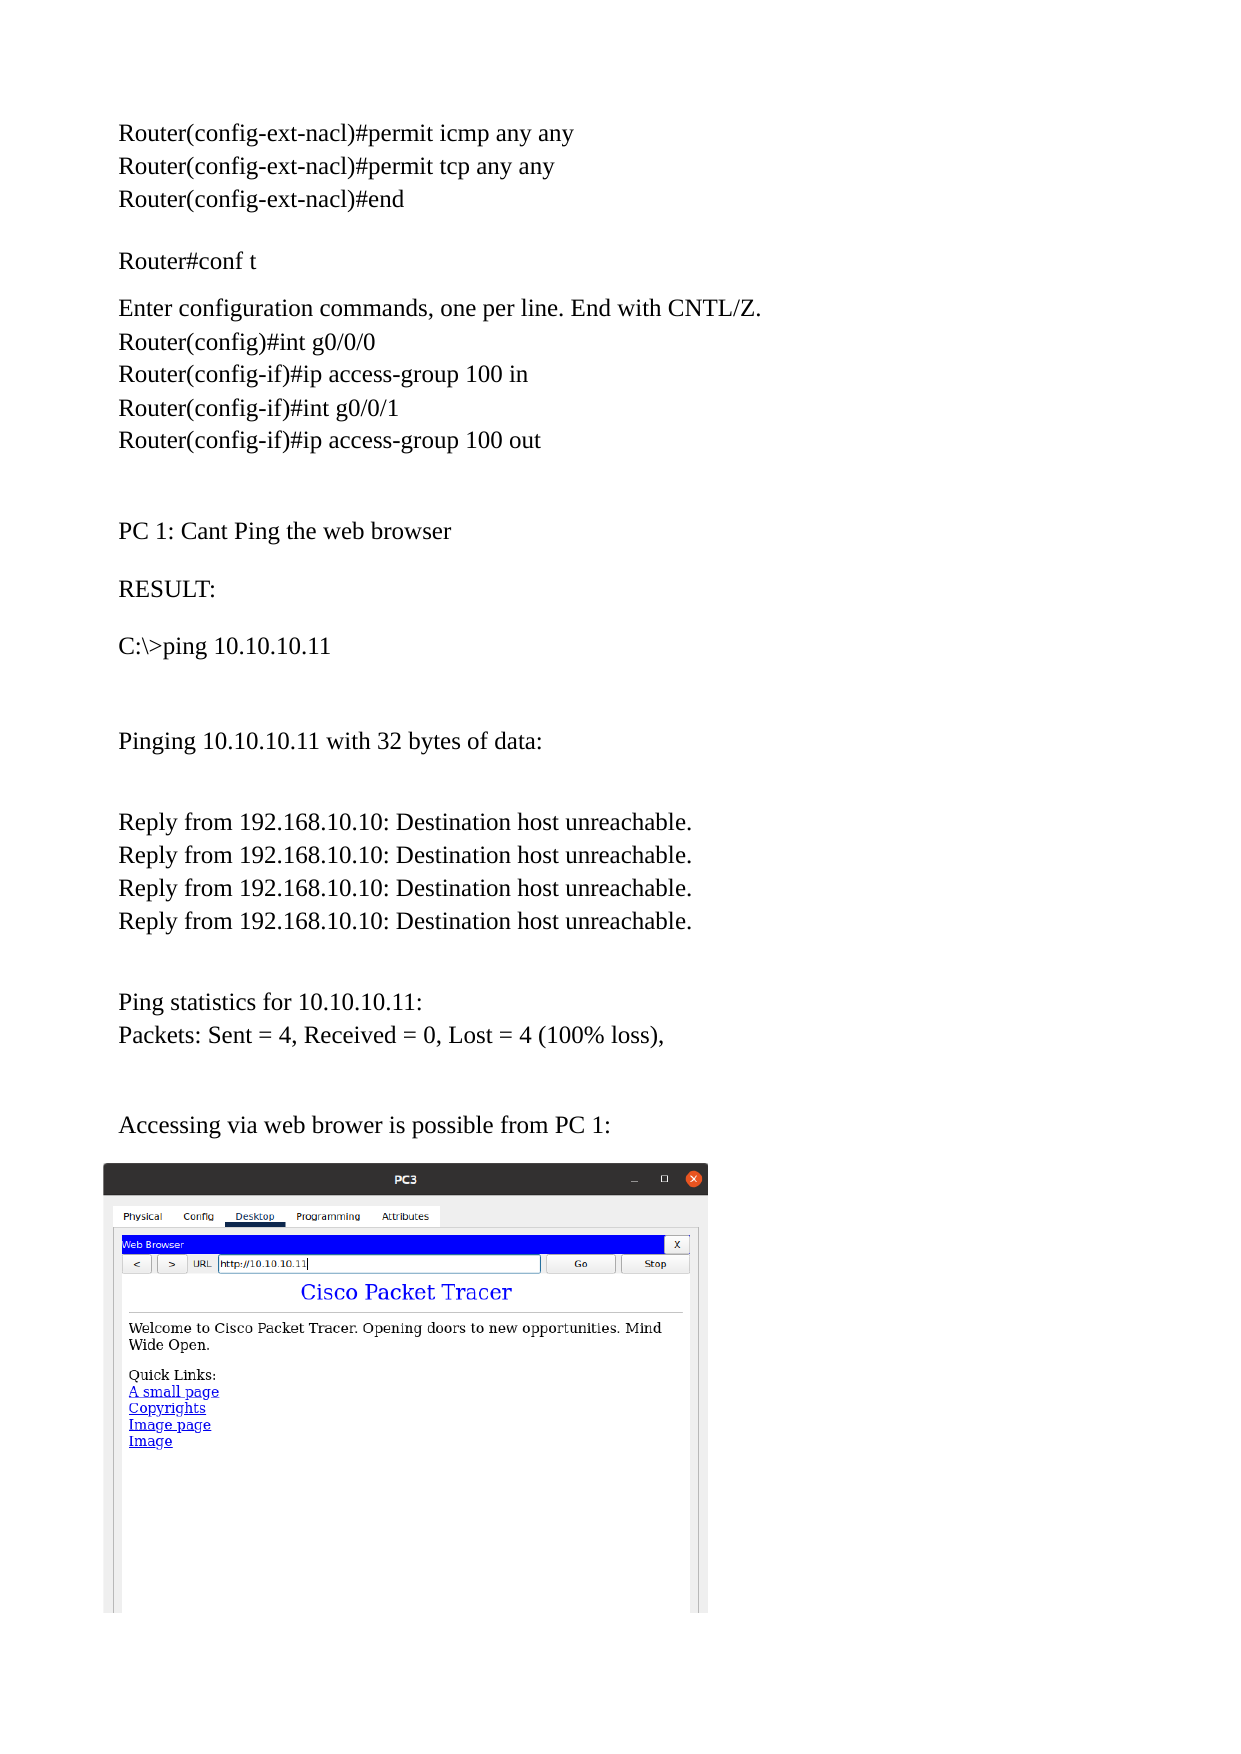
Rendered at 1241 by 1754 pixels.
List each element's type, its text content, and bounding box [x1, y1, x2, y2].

text Router#conf t [118, 246, 1122, 275]
text Reply from 192.168.10.10: Destination host unreachable. [118, 873, 1122, 902]
text RESULT: [118, 574, 1122, 602]
text Reply from 192.168.10.10: Destination host unreachable. [118, 840, 1122, 869]
text C:\>ping 10.10.10.11 [118, 631, 1122, 660]
text Router(config-if)#int g0/0/1 [118, 393, 1122, 421]
text Router(config)#int g0/0/0 [118, 327, 1122, 355]
text Pinging 10.10.10.11 with 32 bytes of data: [118, 726, 1122, 755]
text Router(config-ext-nacl)#permit icmp any any [118, 118, 1122, 147]
text Reply from 192.168.10.10: Destination host unreachable. [118, 807, 1122, 836]
text Enter configuration commands, one per line. End with CNTL/Z. [118, 293, 1122, 322]
text Router(config-if)#ip access-group 100 out [118, 426, 1122, 454]
text Router(config-if)#ip access-group 100 in [118, 359, 1122, 388]
text Ping statistics for 10.10.10.11: [118, 987, 1122, 1015]
text PC 1: Cant Ping the web browser [118, 516, 1122, 545]
text Router(config-ext-nacl)#end [118, 184, 1122, 213]
picture [103, 1163, 708, 1613]
text Router(config-ext-nacl)#permit tcp any any [118, 151, 1122, 180]
text Packets: Sent = 4, Received = 0, Lost = 4 (100% loss), [118, 1020, 1122, 1048]
text Reply from 192.168.10.10: Destination host unreachable. [118, 906, 1122, 935]
text Accessing via web brower is possible from PC 1: [118, 1110, 1122, 1139]
